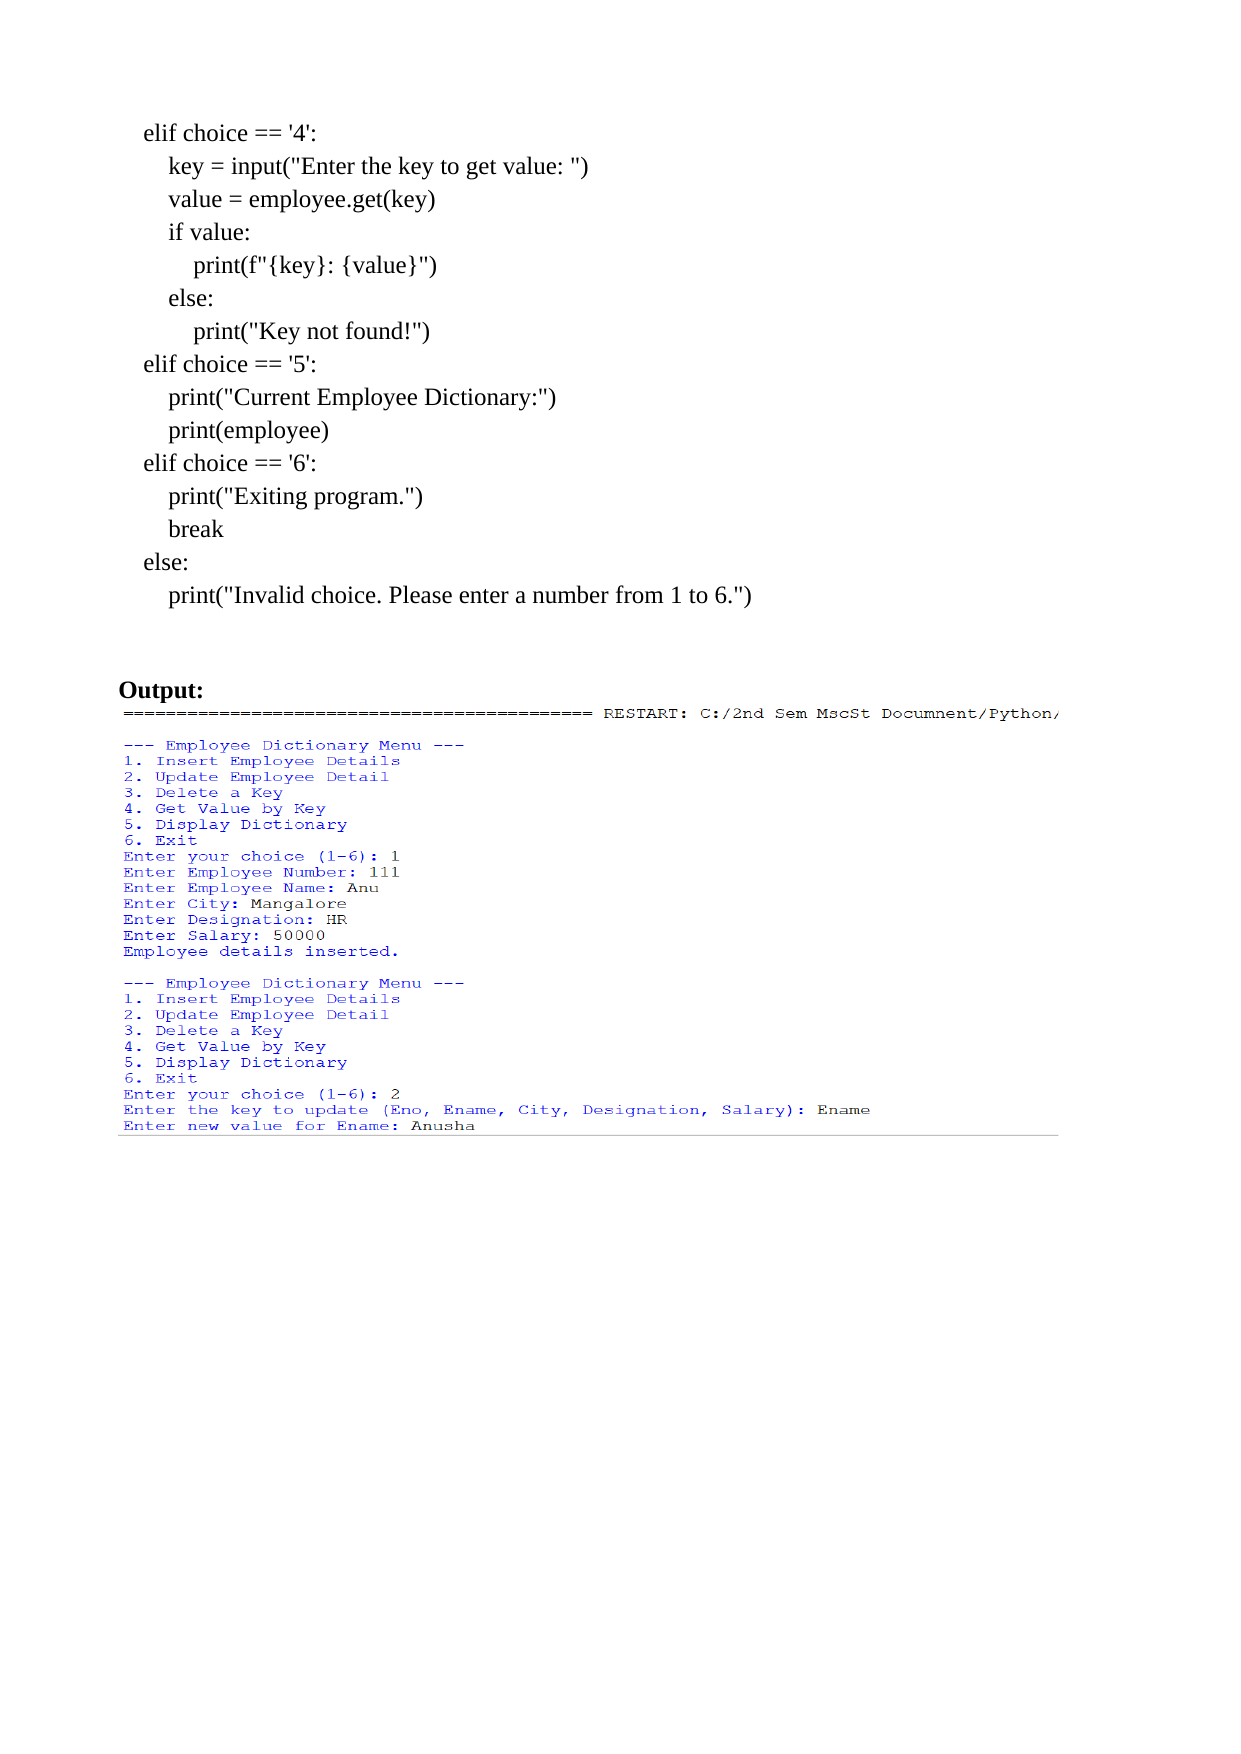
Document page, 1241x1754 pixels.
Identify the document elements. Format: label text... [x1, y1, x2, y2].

text else: [118, 547, 1122, 576]
text elif choice == '6': [118, 448, 1122, 477]
text Output: [118, 675, 1122, 704]
text print("Exiting program.") [118, 481, 1122, 510]
text print("Current Employee Dictionary:") [118, 382, 1122, 411]
text break [118, 514, 1122, 543]
text value = employee.get(key) [118, 184, 1122, 213]
text key = input("Enter the key to get value: ") [118, 151, 1122, 180]
picture [118, 703, 1059, 1136]
text else: [118, 283, 1122, 312]
text elif choice == '4': [118, 118, 1122, 147]
text print(f"{key}: {value}") [118, 250, 1122, 279]
text print("Key not found!") [118, 316, 1122, 345]
text if value: [118, 217, 1122, 246]
text print("Invalid choice. Please enter a number from 1 to 6.") [118, 580, 1122, 609]
text elif choice == '5': [118, 349, 1122, 378]
text print(employee) [118, 415, 1122, 444]
